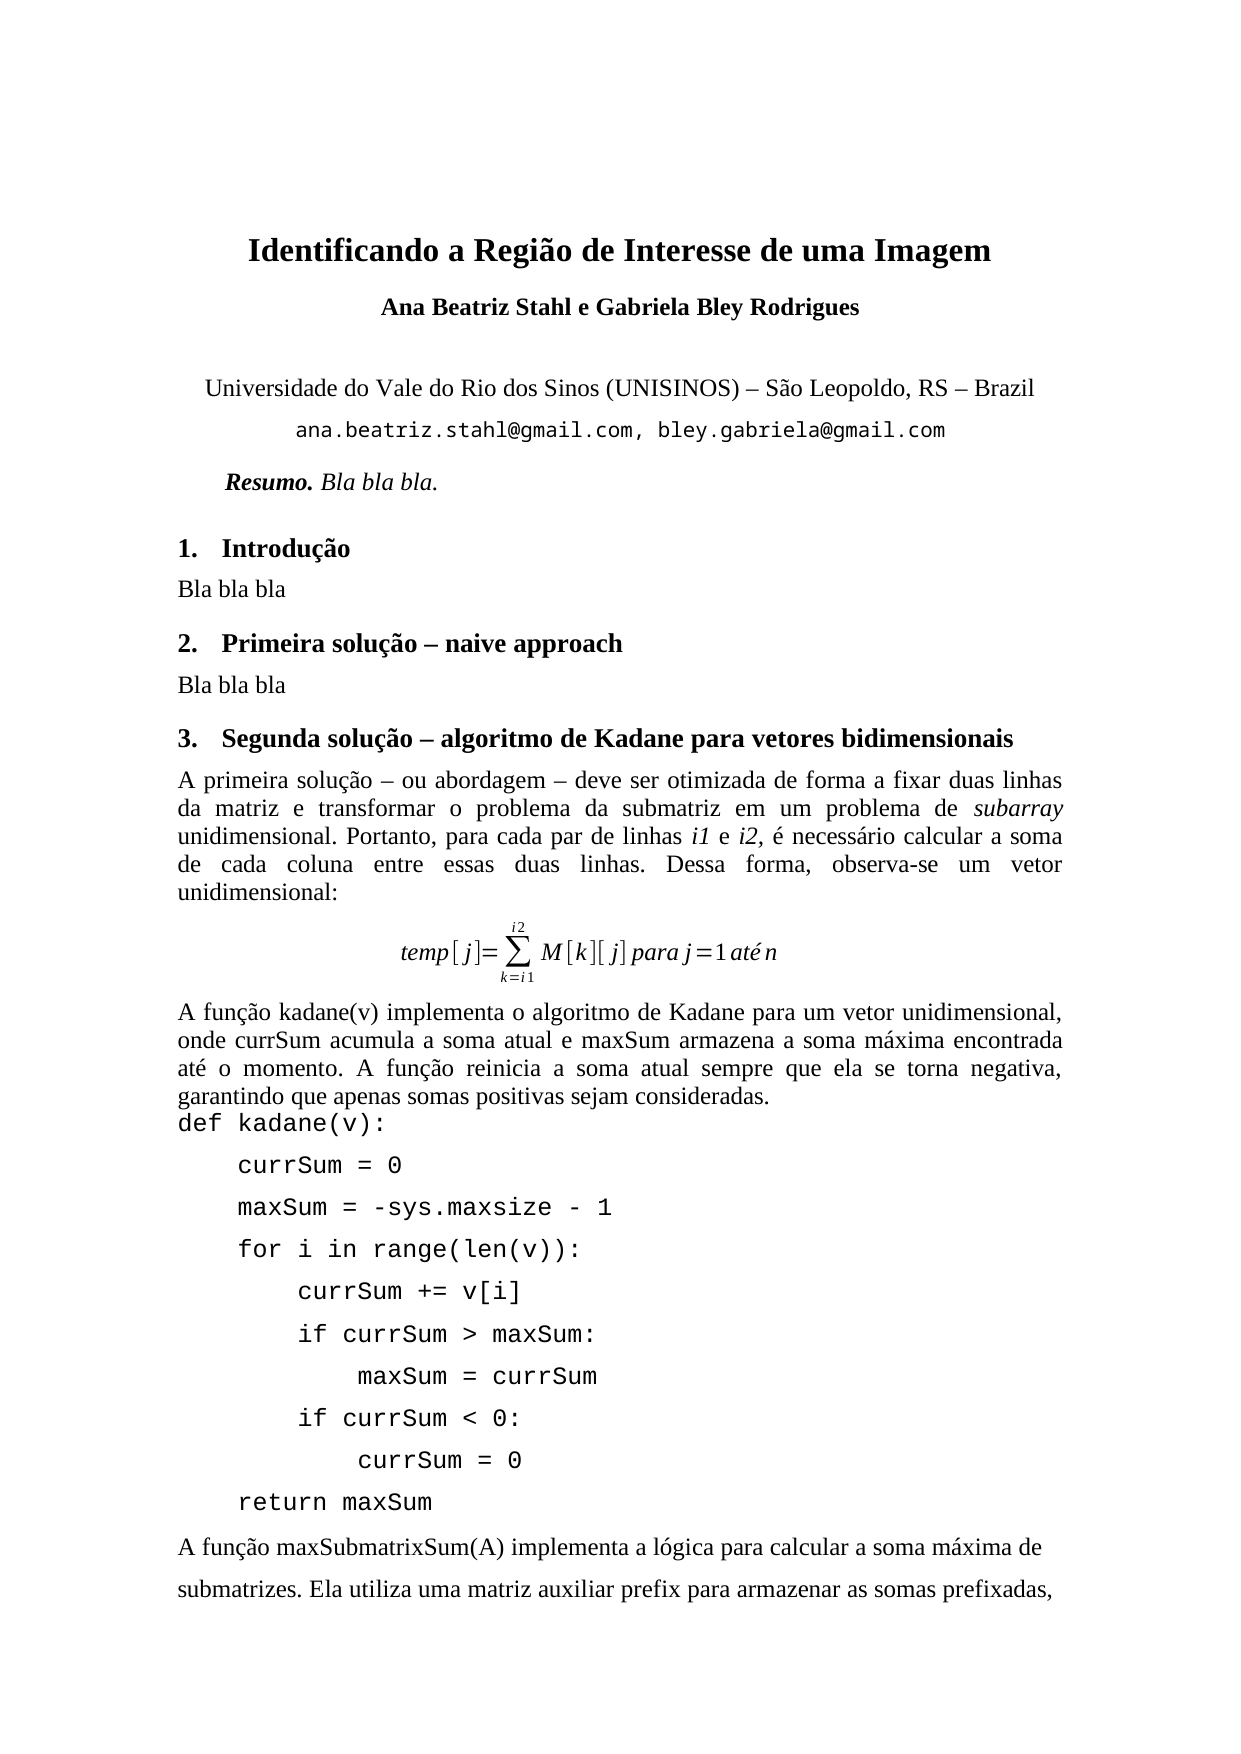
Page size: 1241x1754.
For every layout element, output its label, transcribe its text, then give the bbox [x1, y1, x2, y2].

text Bla bla bla [177, 671, 1063, 699]
text A função kadane(v) implementa o algoritmo de Kadane para um vetor unidimensional, onde currSum acumula a soma atual e maxSum armazena a soma máxima encontrada até o momento. A função reinicia a soma atual sempre que ela se torna negativa, garantindo que apenas somas positivas sejam consideradas. [177, 998, 1063, 1110]
text def kadane(v): [177, 1110, 1063, 1138]
text currSum += v[i] [177, 1265, 1063, 1307]
text ana.beatriz.stahl@gmail.com, bley.gabriela@gmail.com [177, 414, 1063, 443]
text Resumo. Bla bla bla. [224, 468, 1016, 496]
title Introdução [177, 533, 1063, 563]
text Bla bla bla [177, 575, 1063, 603]
text currSum = 0 [177, 1138, 1063, 1181]
title Identificando a Região de Interesse de uma Imagem [177, 231, 1063, 268]
text if currSum > maxSum: [177, 1307, 1063, 1349]
title Primeira solução – naive approach [177, 628, 1063, 658]
text maxSum = currSum [177, 1349, 1063, 1392]
text A primeira solução – ou abordagem – deve ser otimizada de forma a fixar duas linhas da matriz e transformar o problema da submatriz em um problema de subarray unidimensional. Portanto, para cada par de linhas i1 e i2, é necessário calcular a soma de cada coluna entre essas duas linhas. Dessa forma, observa-se um vetor unidimensional: [177, 766, 1063, 906]
title Segunda solução – algoritmo de Kadane para vetores bidimensionais [177, 723, 1063, 753]
text Ana Beatriz Stahl e Gabriela Bley Rodrigues [177, 293, 1063, 321]
text return maxSum [177, 1476, 1063, 1518]
text A função maxSubmatrixSum(A) implementa a lógica para calcular a soma máxima de submatrizes. Ela utiliza uma matriz auxiliar prefix para armazenar as somas prefixadas, [177, 1518, 1063, 1603]
text for i in range(len(v)): [177, 1223, 1063, 1265]
text if currSum < 0: [177, 1392, 1063, 1434]
text maxSum = -sys.maxsize - 1 [177, 1181, 1063, 1223]
text currSum = 0 [177, 1434, 1063, 1476]
text Universidade do Vale do Rio dos Sinos (UNISINOS) – São Leopoldo, RS – Brazil [177, 374, 1063, 402]
